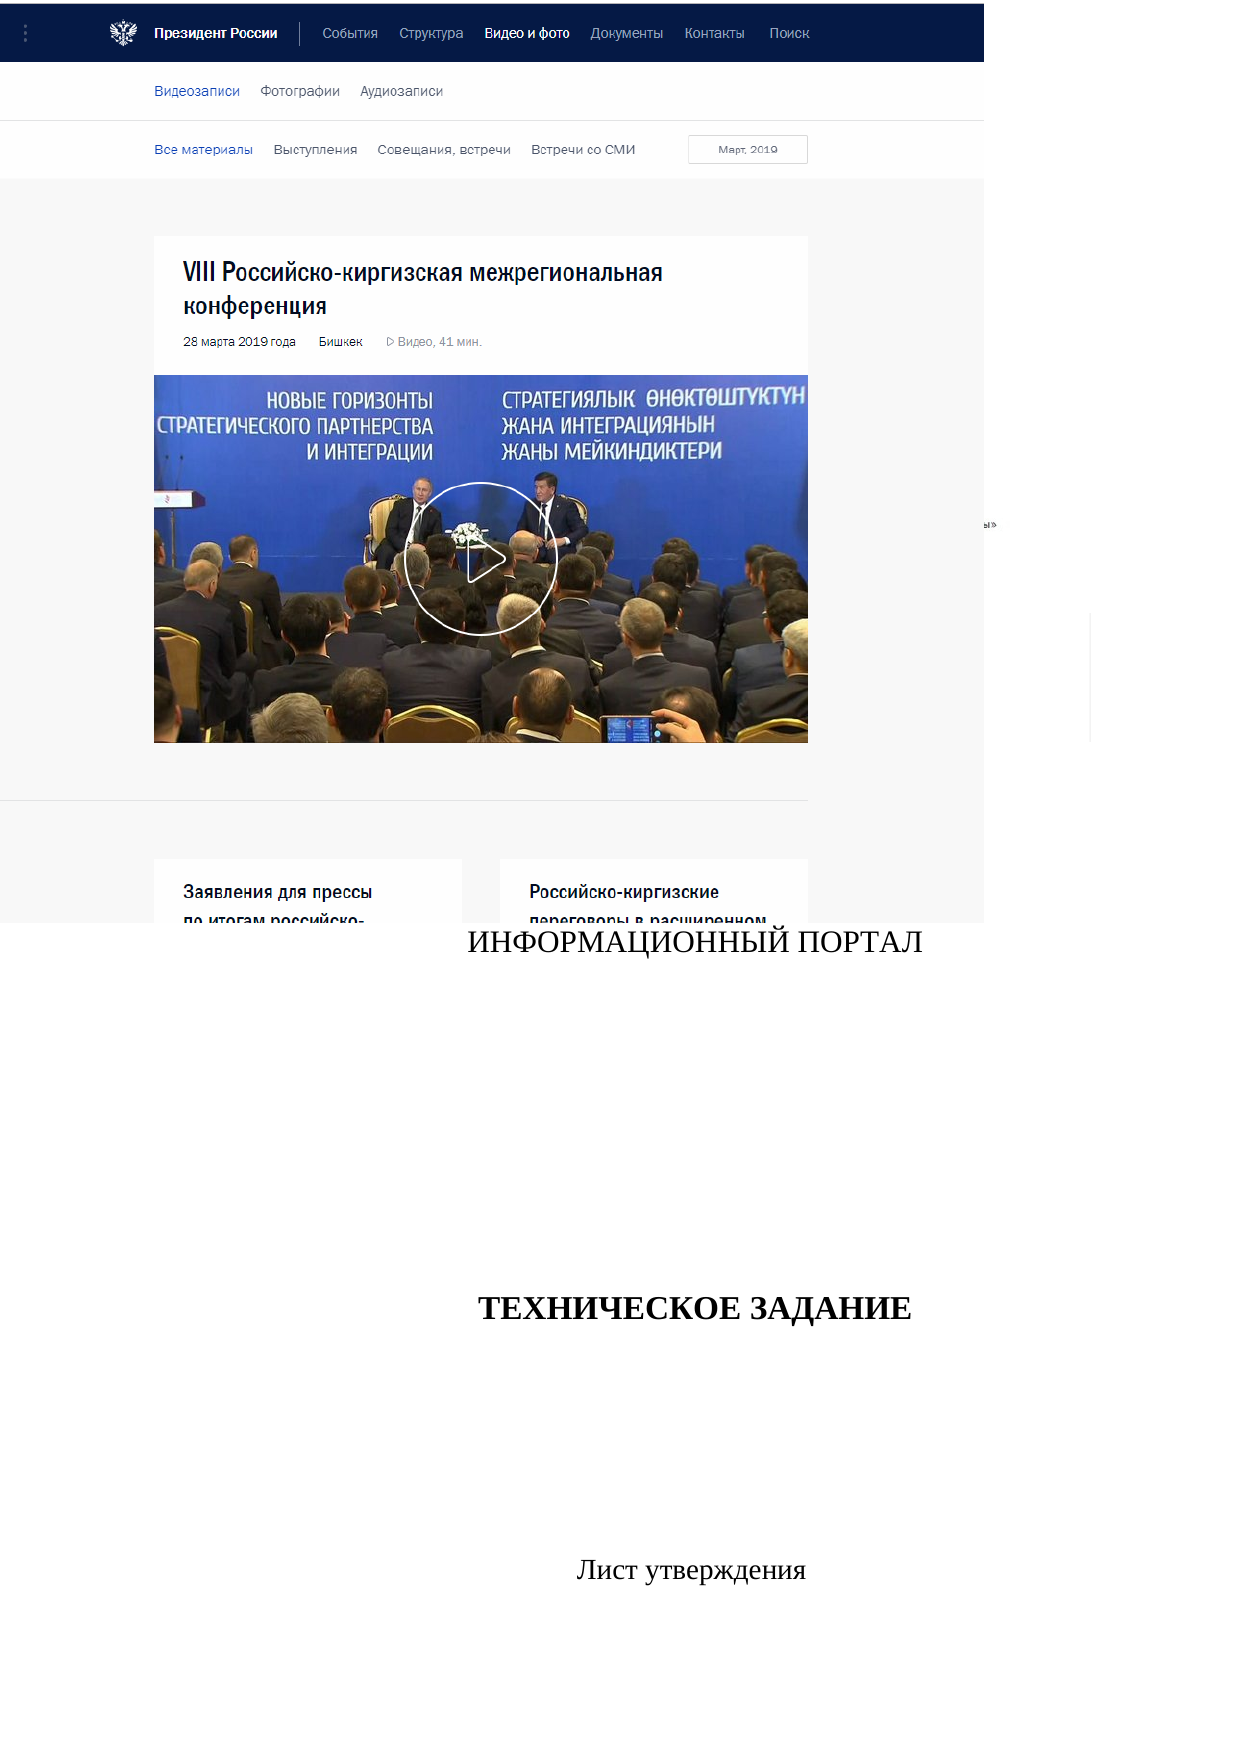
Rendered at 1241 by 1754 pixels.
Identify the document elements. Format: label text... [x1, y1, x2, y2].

picture [0, 0, 1091, 923]
text ТЕХНИЧЕСКОЕ ЗАДАНИЕ [150, 1288, 1240, 1326]
text ИНФОРМАЦИОННЫЙ ПОРТАЛ [150, 148, 1240, 959]
text Лист утверждения [150, 1552, 1240, 1586]
